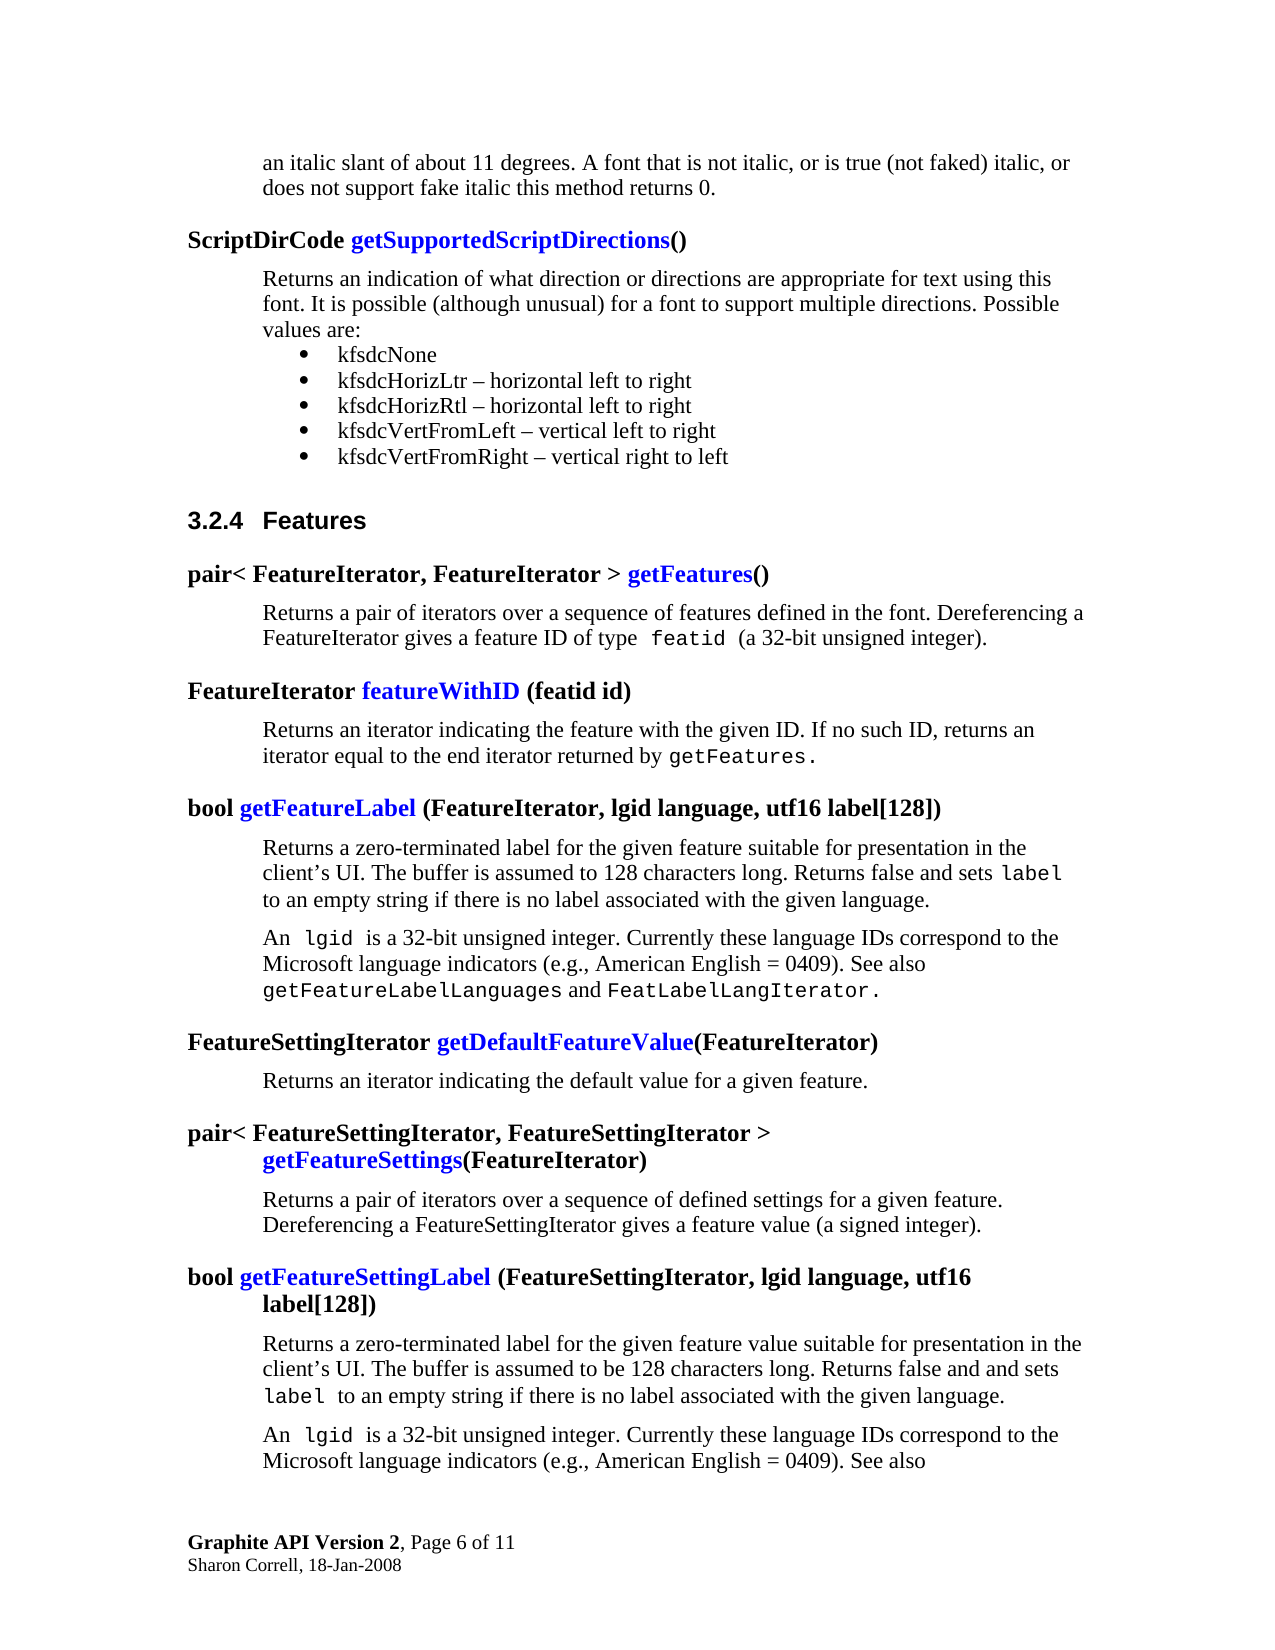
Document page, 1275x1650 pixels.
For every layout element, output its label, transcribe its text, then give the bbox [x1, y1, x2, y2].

text Returns a pair of iterators over a sequence of defined settings for a given feature. Dereferencing a FeatureSettingIterator gives a feature value (a signed integer). [262, 1187, 1087, 1238]
text FeatureSettingIterator getDefaultFeatureValue(FeatureIterator) [187, 1028, 1087, 1056]
list kfsdcHorizLtr – horizontal left to right [300, 368, 1087, 393]
text Returns an iterator indicating the default value for a given feature. [262, 1068, 1087, 1094]
text An lgid is a 32-bit unsigned integer. Currently these language IDs correspond to the Microsoft language indicators (e.g., American English = 0409). See also [262, 1422, 1087, 1474]
list kfsdcVertFromRight – vertical right to left [300, 444, 1087, 469]
list kfsdcNone [300, 342, 1087, 368]
text ScriptDirCode getSupportedScriptDirections() [187, 226, 1087, 253]
list kfsdcVertFromLeft – vertical left to right [300, 418, 1087, 444]
text bool getFeatureSettingLabel (FeatureSettingIterator, lgid language, utf16 label[128]) [187, 1263, 1087, 1318]
text bool getFeatureLabel (FeatureIterator, lgid language, utf16 label[128]) [187, 794, 1087, 822]
text an italic slant of about 11 degrees. A font that is not italic, or is true (not faked) italic, or does not support fake italic this method returns 0. [262, 150, 1087, 201]
text Returns a zero-terminated label for the given feature suitable for presentation in the client’s UI. The buffer is assumed to 128 characters long. Returns false and sets label to an empty string if there is no label associated with the given language. [262, 834, 1087, 912]
text Returns a zero-terminated label for the given feature value suitable for presentation in the client’s UI. The buffer is assumed to be 128 characters long. Returns false and and sets label to an empty string if there is no label associated with the given language. [262, 1331, 1087, 1409]
text An lgid is a 32-bit unsigned integer. Currently these language IDs correspond to the Microsoft language indicators (e.g., American English = 0409). See also getFeatureLabelLanguages and FeatLabelLangIterator. [262, 924, 1087, 1003]
text Returns an indication of what direction or directions are appropriate for text using this font. It is possible (although unusual) for a font to support multiple directions. Possible values are: [262, 266, 1087, 342]
text FeatureIterator featureWithID (featid id) [187, 677, 1087, 705]
list kfsdcHorizRtl – horizontal left to right [300, 393, 1087, 418]
text pair< FeatureSettingIterator, FeatureSettingIterator > getFeatureSettings(FeatureIterator) [187, 1119, 1087, 1174]
subtitle Features [187, 507, 1087, 535]
text Returns a pair of iterators over a sequence of features defined in the font. Dereferencing a FeatureIterator gives a feature ID of type featid (a 32-bit unsigned integer). [262, 600, 1087, 652]
text pair< FeatureIterator, FeatureIterator > getFeatures() [187, 560, 1087, 587]
text Returns an iterator indicating the feature with the given ID. If no such ID, returns an iterator equal to the end iterator returned by getFeatures. [262, 717, 1087, 769]
